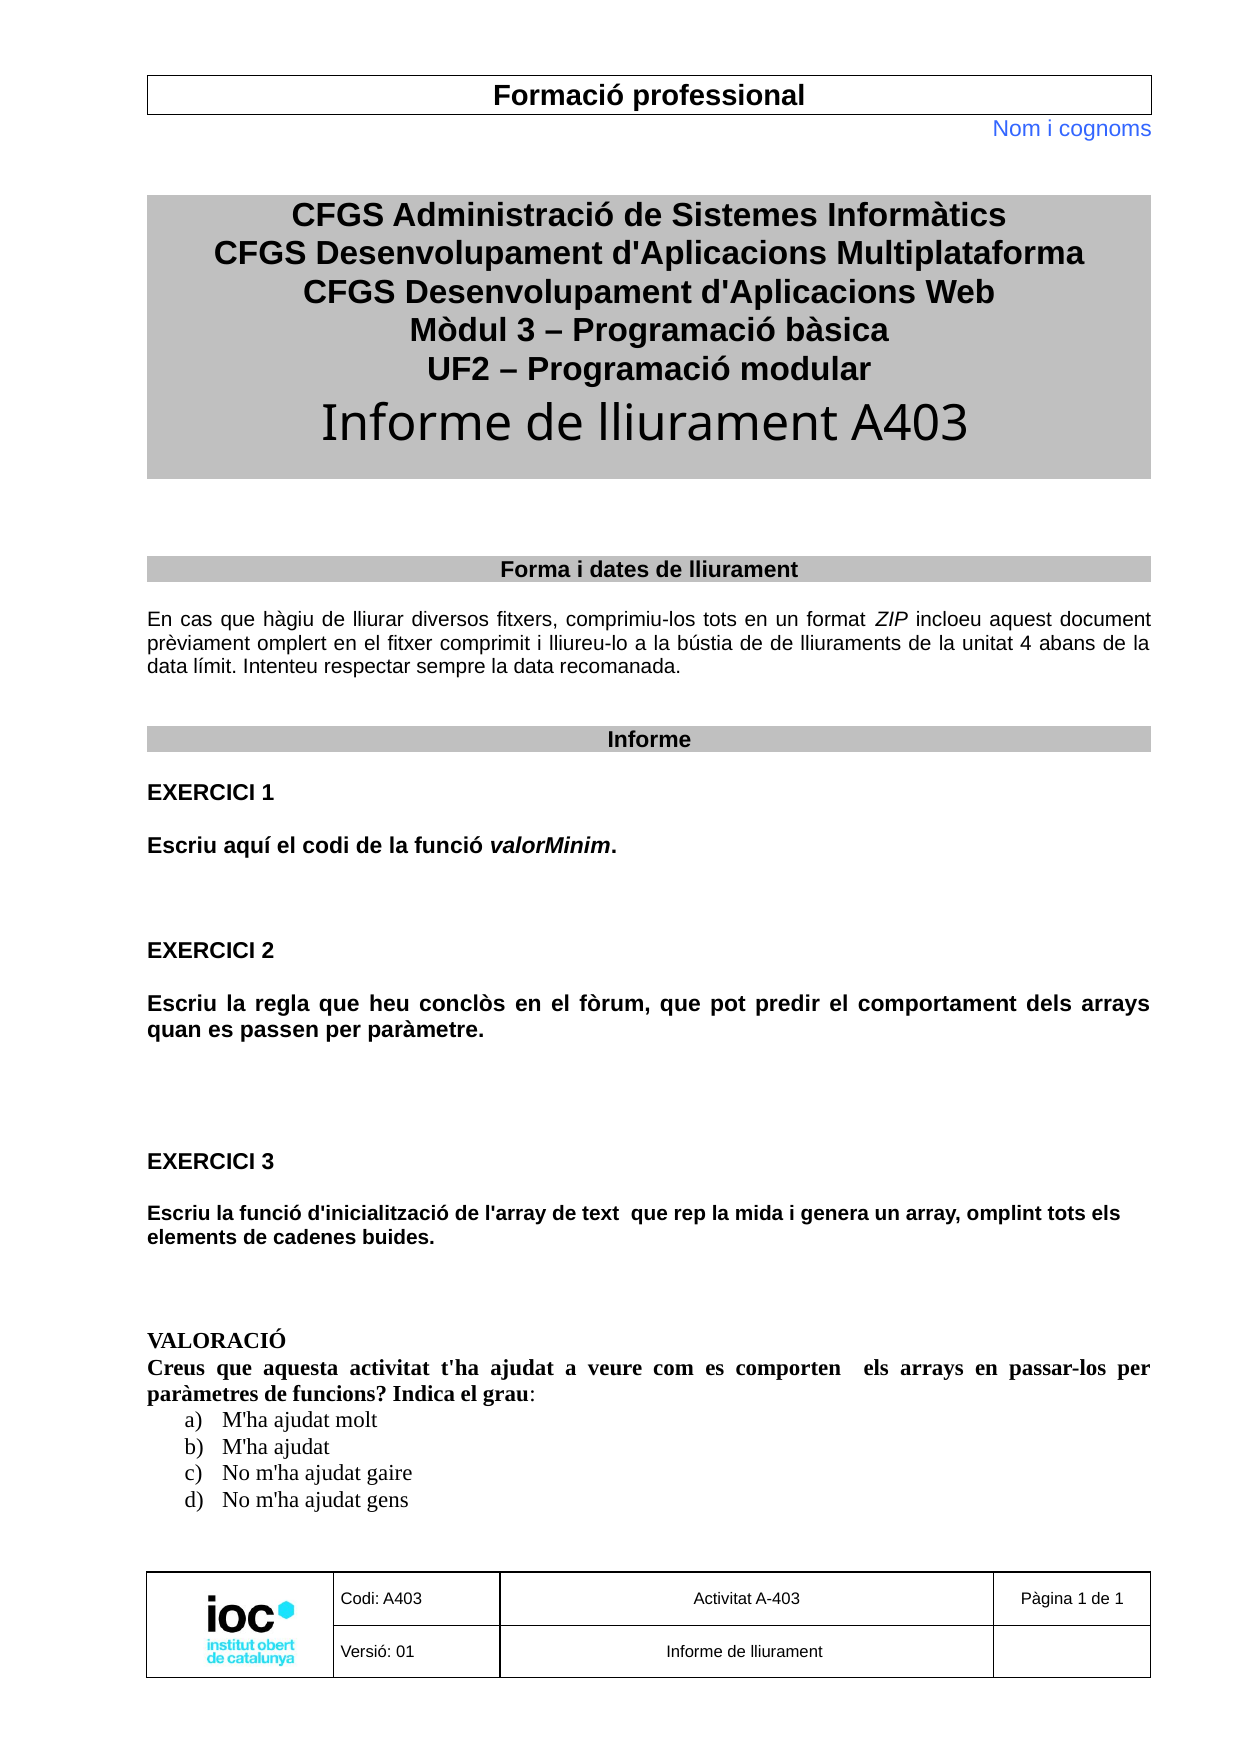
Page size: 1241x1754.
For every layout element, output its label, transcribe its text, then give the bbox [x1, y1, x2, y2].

text VALORACIÓ [147, 1327, 1151, 1354]
text Informe de lliurament A403 [147, 387, 1151, 455]
subtitle Mòdul 3 – Programació bàsica [147, 310, 1151, 349]
subtitle UF2 – Programació modular [147, 349, 1151, 387]
list M'ha ajudat [184, 1433, 1151, 1459]
text EXERCICI 3 [147, 1148, 1151, 1174]
text Escriu aquí el codi de la funció valorMinim. [147, 832, 1151, 858]
text Escriu la funció d'inicialització de l'array de text que rep la mida i genera un array, omplint tots els elements de cadenes buides. [147, 1201, 1151, 1248]
text Informe [147, 726, 1151, 752]
subtitle CFGS Desenvolupament d'Aplicacions Web [147, 272, 1151, 310]
text Creus que aquesta activitat t'ha ajudat a veure com es comporten els arrays en passar-los per paràmetres de funcions? Indica el grau: [147, 1354, 1151, 1407]
list No m'ha ajudat gaire [184, 1459, 1151, 1486]
text EXERCICI 1 [147, 779, 1151, 805]
text En cas que hàgiu de lliurar diversos fitxers, comprimiu-los tots en un format ZIP incloeu aquest document prèviament omplert en el fitxer comprimit i lliureu-lo a la bústia de de lliuraments de la unitat 4 abans de la data límit. Intenteu respectar sempre la data recomanada. [147, 606, 1151, 678]
list M'ha ajudat molt [184, 1407, 1151, 1433]
text CFGS Administració de Sistemes Informàtics [147, 195, 1151, 233]
text EXERCICI 2 [147, 937, 1151, 963]
picture [194, 1581, 308, 1677]
list No m'ha ajudat gens [184, 1486, 1151, 1512]
text Escriu la regla que heu conclòs en el fòrum, que pot predir el comportament dels arrays quan es passen per paràmetre. [147, 990, 1151, 1042]
text Forma i dates de lliurament [147, 556, 1151, 582]
text CFGS Desenvolupament d'Aplicacions Multiplataforma [147, 233, 1151, 272]
